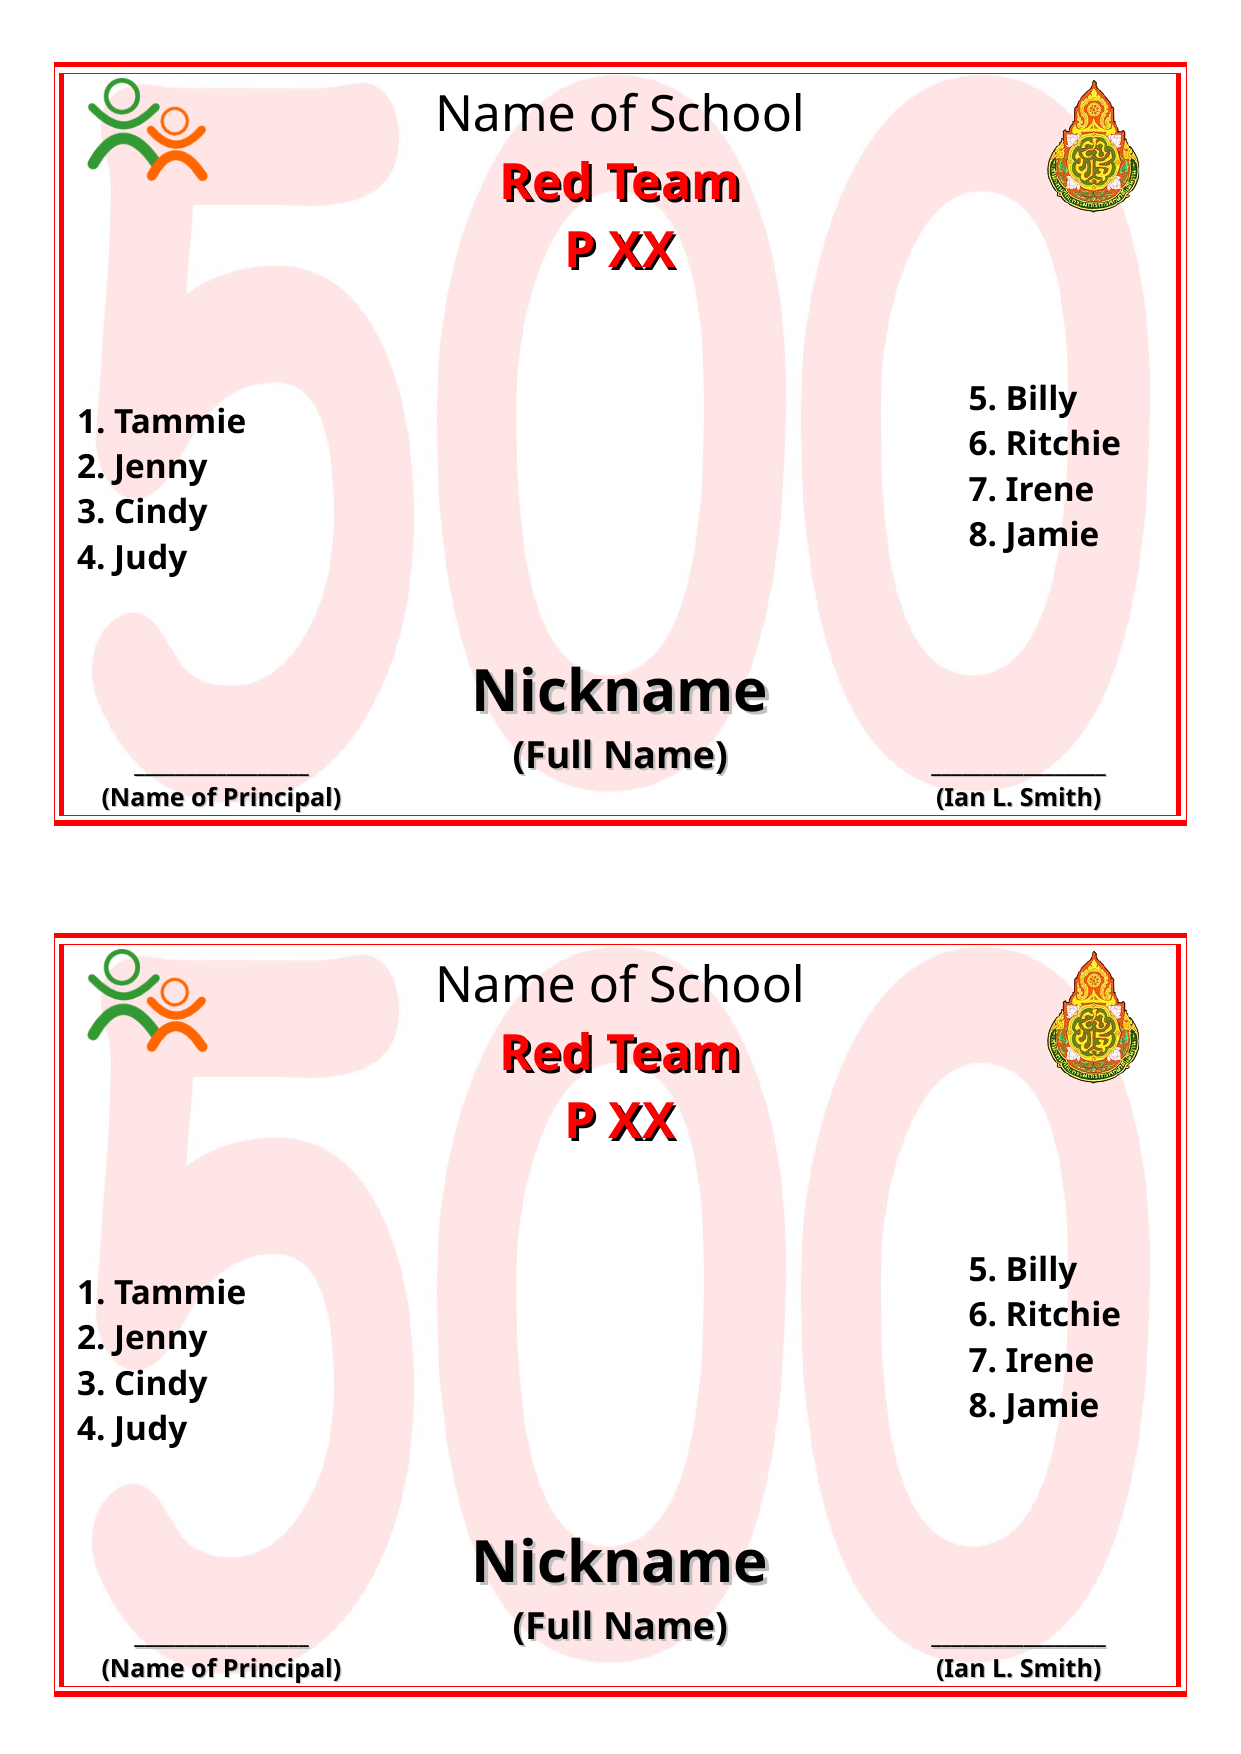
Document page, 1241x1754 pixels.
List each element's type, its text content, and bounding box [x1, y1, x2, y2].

table_cell _________________ (Name of Principal) [64, 643, 384, 815]
picture [1045, 78, 1140, 214]
table_cell Nickname (Full Name) [384, 643, 856, 815]
picture [1045, 949, 1140, 1085]
table_cell _________________ (Ian L. Smith) [856, 1514, 1176, 1686]
table_header [59, 67, 1181, 73]
table_header [1004, 74, 1176, 213]
table_cell [59, 938, 1181, 944]
table_cell _________________ (Name of Principal) [64, 1514, 384, 1686]
table_cell 5. Billy 6. Ritchie 7. Irene 8. Jamie [963, 1159, 1176, 1514]
table_cell [514, 1159, 963, 1514]
table_cell [278, 1159, 514, 1514]
table_header [64, 945, 236, 1159]
table_cell 1. Tammie 2. Jenny 3. Cindy 4. Judy [64, 288, 278, 643]
table_header Name of School Red Team P XX [236, 74, 1004, 288]
table_header Name of School Red Team P XX [236, 945, 1004, 1159]
table_cell 5. Billy 6. Ritchie 7. Irene 8. Jamie [963, 288, 1176, 643]
table_cell Nickname (Full Name) [384, 1514, 856, 1686]
table_cell _________________ (Ian L. Smith) [856, 643, 1176, 815]
table_cell [59, 874, 1181, 933]
table_cell [59, 816, 1181, 820]
table_cell [278, 288, 514, 643]
picture [78, 949, 217, 1061]
table_cell 1. Tammie 2. Jenny 3. Cindy 4. Judy [64, 1159, 277, 1514]
table_header [1004, 945, 1176, 1084]
table_header [1004, 214, 1176, 288]
table_header [64, 74, 236, 288]
table_header [1004, 1085, 1176, 1159]
picture [78, 78, 217, 190]
table_cell [59, 826, 1181, 874]
table_cell [514, 288, 962, 643]
